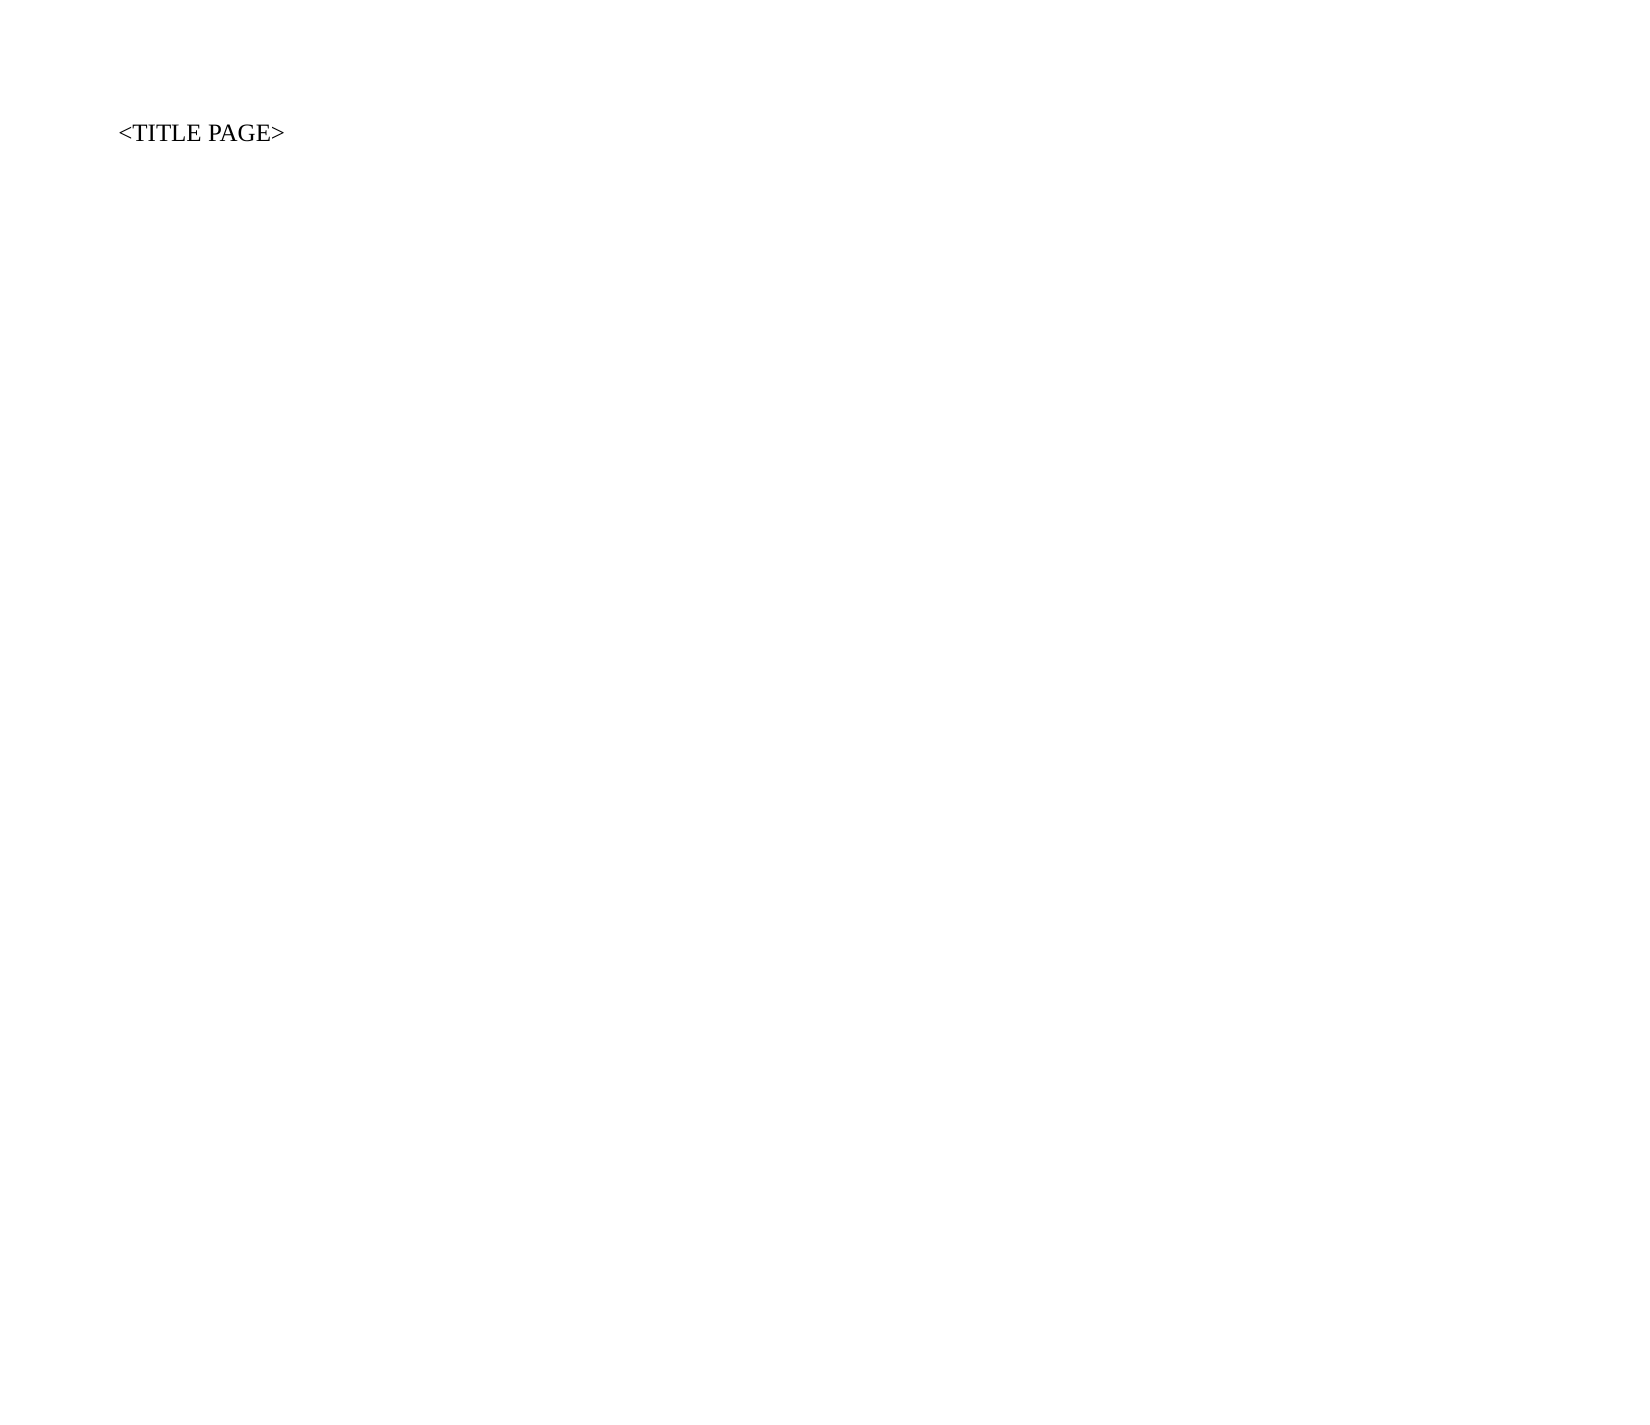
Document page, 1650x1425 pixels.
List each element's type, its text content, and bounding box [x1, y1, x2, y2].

text <TITLE PAGE> [118, 118, 1532, 147]
